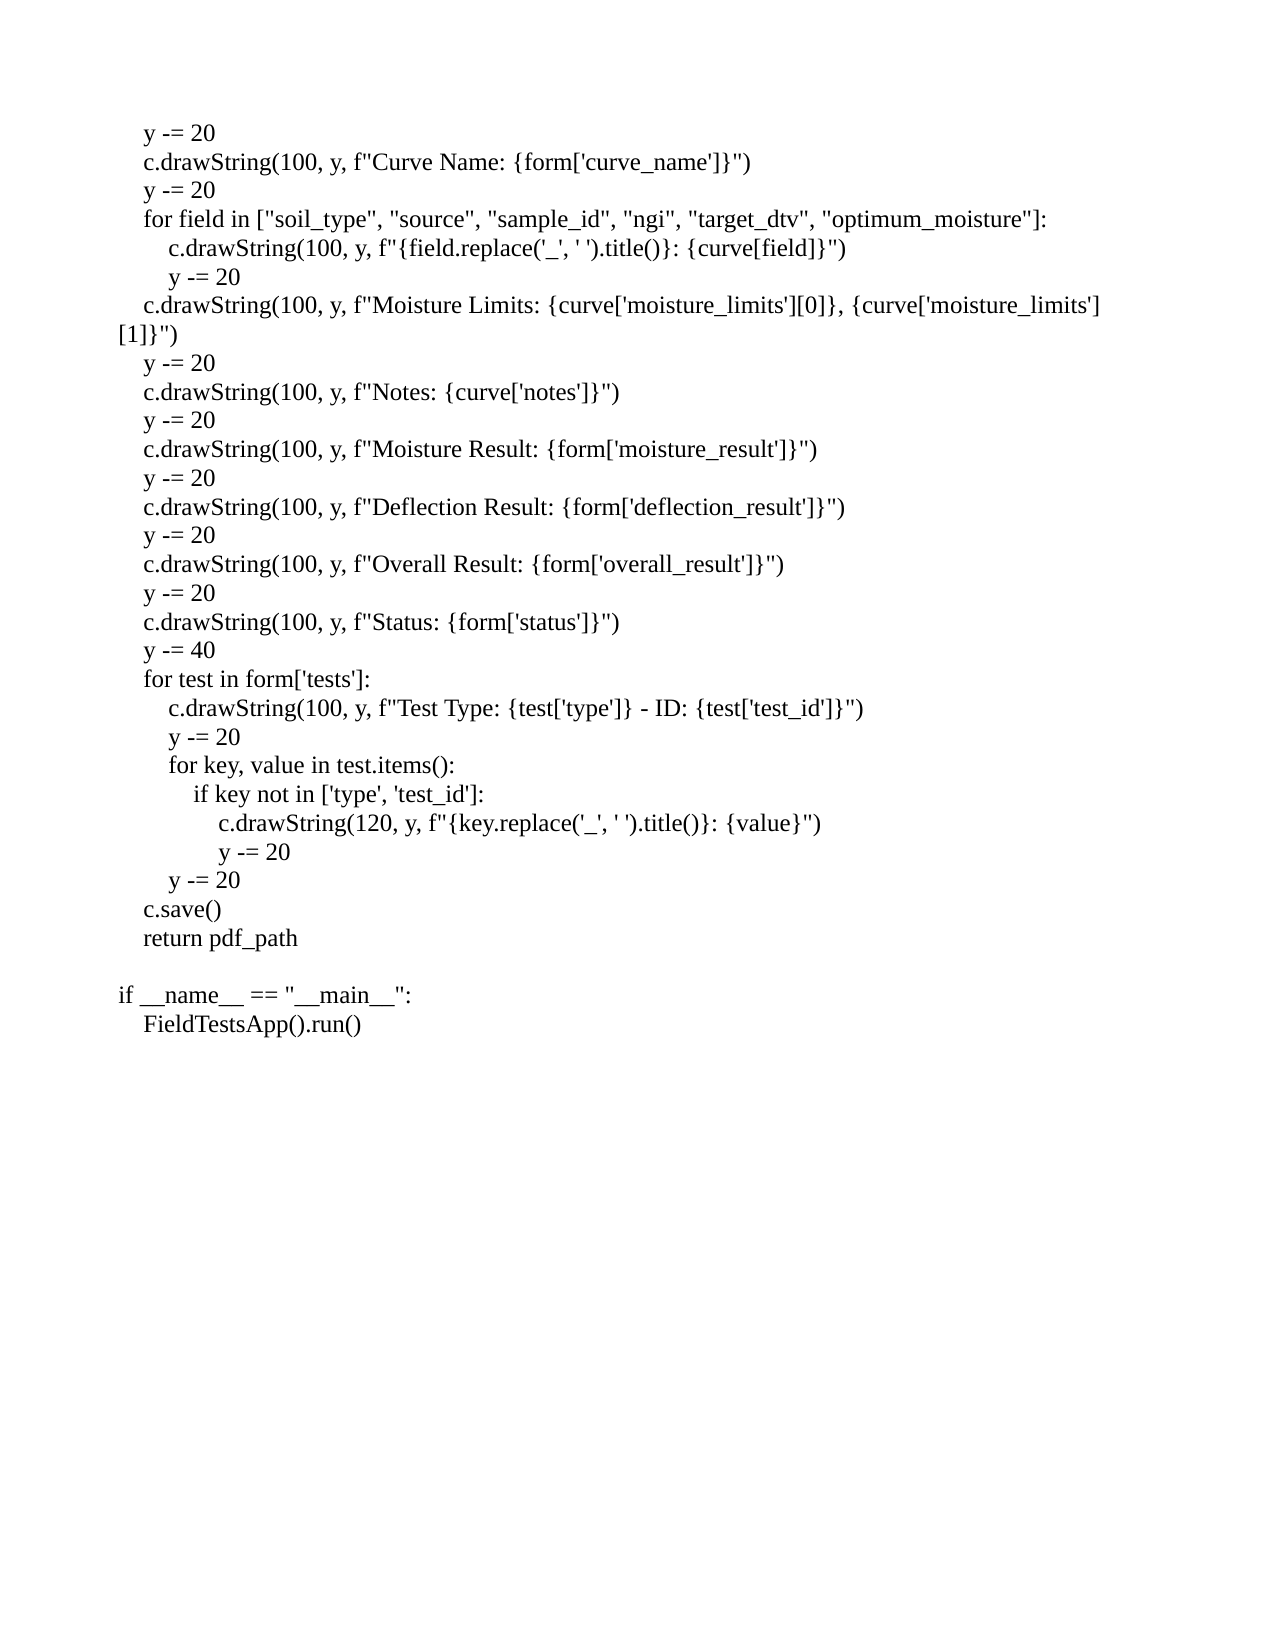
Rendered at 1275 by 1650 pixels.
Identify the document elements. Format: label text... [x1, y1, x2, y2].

text y -= 40 [118, 636, 1157, 664]
text FieldTestsApp().run() [118, 1009, 1157, 1038]
text y -= 20 [118, 176, 1157, 204]
text y -= 20 [118, 578, 1157, 607]
text y -= 20 [118, 521, 1157, 549]
text y -= 20 [118, 837, 1157, 866]
text c.drawString(100, y, f"Test Type: {test['type']} - ID: {test['test_id']}") [118, 693, 1157, 722]
text y -= 20 [118, 722, 1157, 751]
text c.drawString(100, y, f"Moisture Result: {form['moisture_result']}") [118, 434, 1157, 463]
text c.drawString(100, y, f"Notes: {curve['notes']}") [118, 377, 1157, 406]
text for key, value in test.items(): [118, 751, 1157, 779]
text c.drawString(120, y, f"{key.replace('_', ' ').title()}: {value}") [118, 808, 1157, 837]
text c.save() [118, 894, 1157, 923]
text y -= 20 [118, 463, 1157, 492]
text c.drawString(100, y, f"Moisture Limits: {curve['moisture_limits'][0]}, {curve['moisture_limits'][1]}") [118, 291, 1157, 348]
text y -= 20 [118, 406, 1157, 434]
text y -= 20 [118, 866, 1157, 894]
text y -= 20 [118, 118, 1157, 147]
text y -= 20 [118, 348, 1157, 377]
text for field in ["soil_type", "source", "sample_id", "ngi", "target_dtv", "optimum_moisture"]: [118, 204, 1157, 233]
text c.drawString(100, y, f"Status: {form['status']}") [118, 607, 1157, 636]
text c.drawString(100, y, f"Overall Result: {form['overall_result']}") [118, 549, 1157, 578]
text if key not in ['type', 'test_id']: [118, 779, 1157, 808]
text return pdf_path [118, 923, 1157, 952]
text c.drawString(100, y, f"Curve Name: {form['curve_name']}") [118, 147, 1157, 176]
text c.drawString(100, y, f"{field.replace('_', ' ').title()}: {curve[field]}") [118, 233, 1157, 262]
text y -= 20 [118, 262, 1157, 291]
text c.drawString(100, y, f"Deflection Result: {form['deflection_result']}") [118, 492, 1157, 521]
text for test in form['tests']: [118, 664, 1157, 693]
text if __name__ == "__main__": [118, 981, 1157, 1009]
